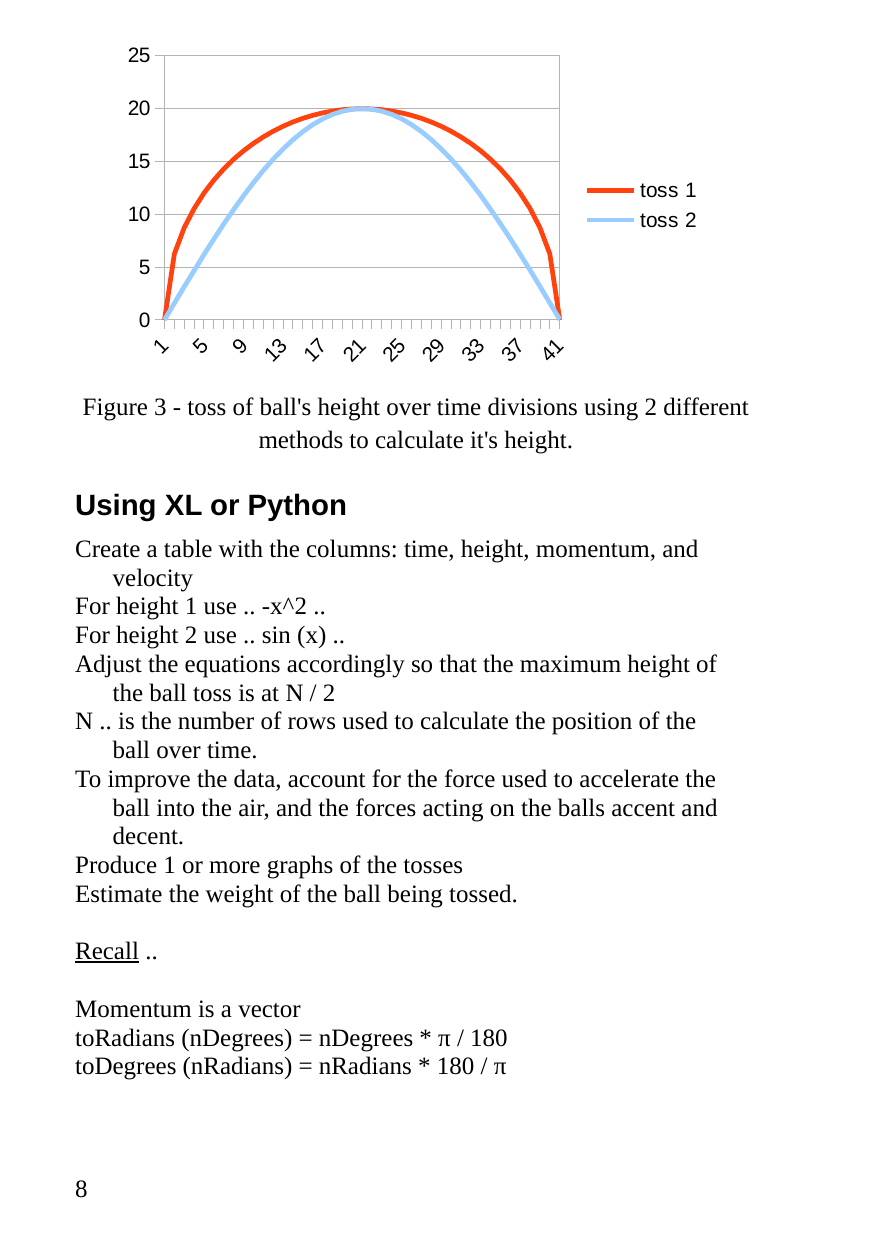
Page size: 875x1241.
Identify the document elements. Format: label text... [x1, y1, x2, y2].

text toDegrees (nRadians) = nRadians * 180 / π [75, 1051, 756, 1080]
text Estimate the weight of the ball being tossed. [75, 879, 719, 908]
text Produce 1 or more graphs of the tosses [75, 850, 719, 879]
text Figure 3 - toss of ball's height over time divisions using 2 different methods to calculate it's height. [75, 392, 756, 454]
subtitle Using XL or Python [75, 488, 756, 521]
text For height 2 use .. sin (x) .. [75, 620, 719, 649]
text Recall .. [75, 936, 756, 965]
text Adjust the equations accordingly so that the maximum height of the ball toss is at N / 2 [75, 649, 719, 706]
text Create a table with the columns: time, height, momentum, and velocity [75, 534, 719, 591]
text N .. is the number of rows used to calculate the position of the ball over time. [75, 706, 719, 764]
text Momentum is a vector [75, 994, 756, 1023]
text toRadians (nDegrees) = nDegrees * π / 180 [75, 1023, 756, 1051]
text To improve the data, account for the force used to accelerate the ball into the air, and the forces acting on the balls accent and decent. [75, 764, 719, 850]
text For height 1 use .. -x^2 .. [75, 591, 719, 620]
